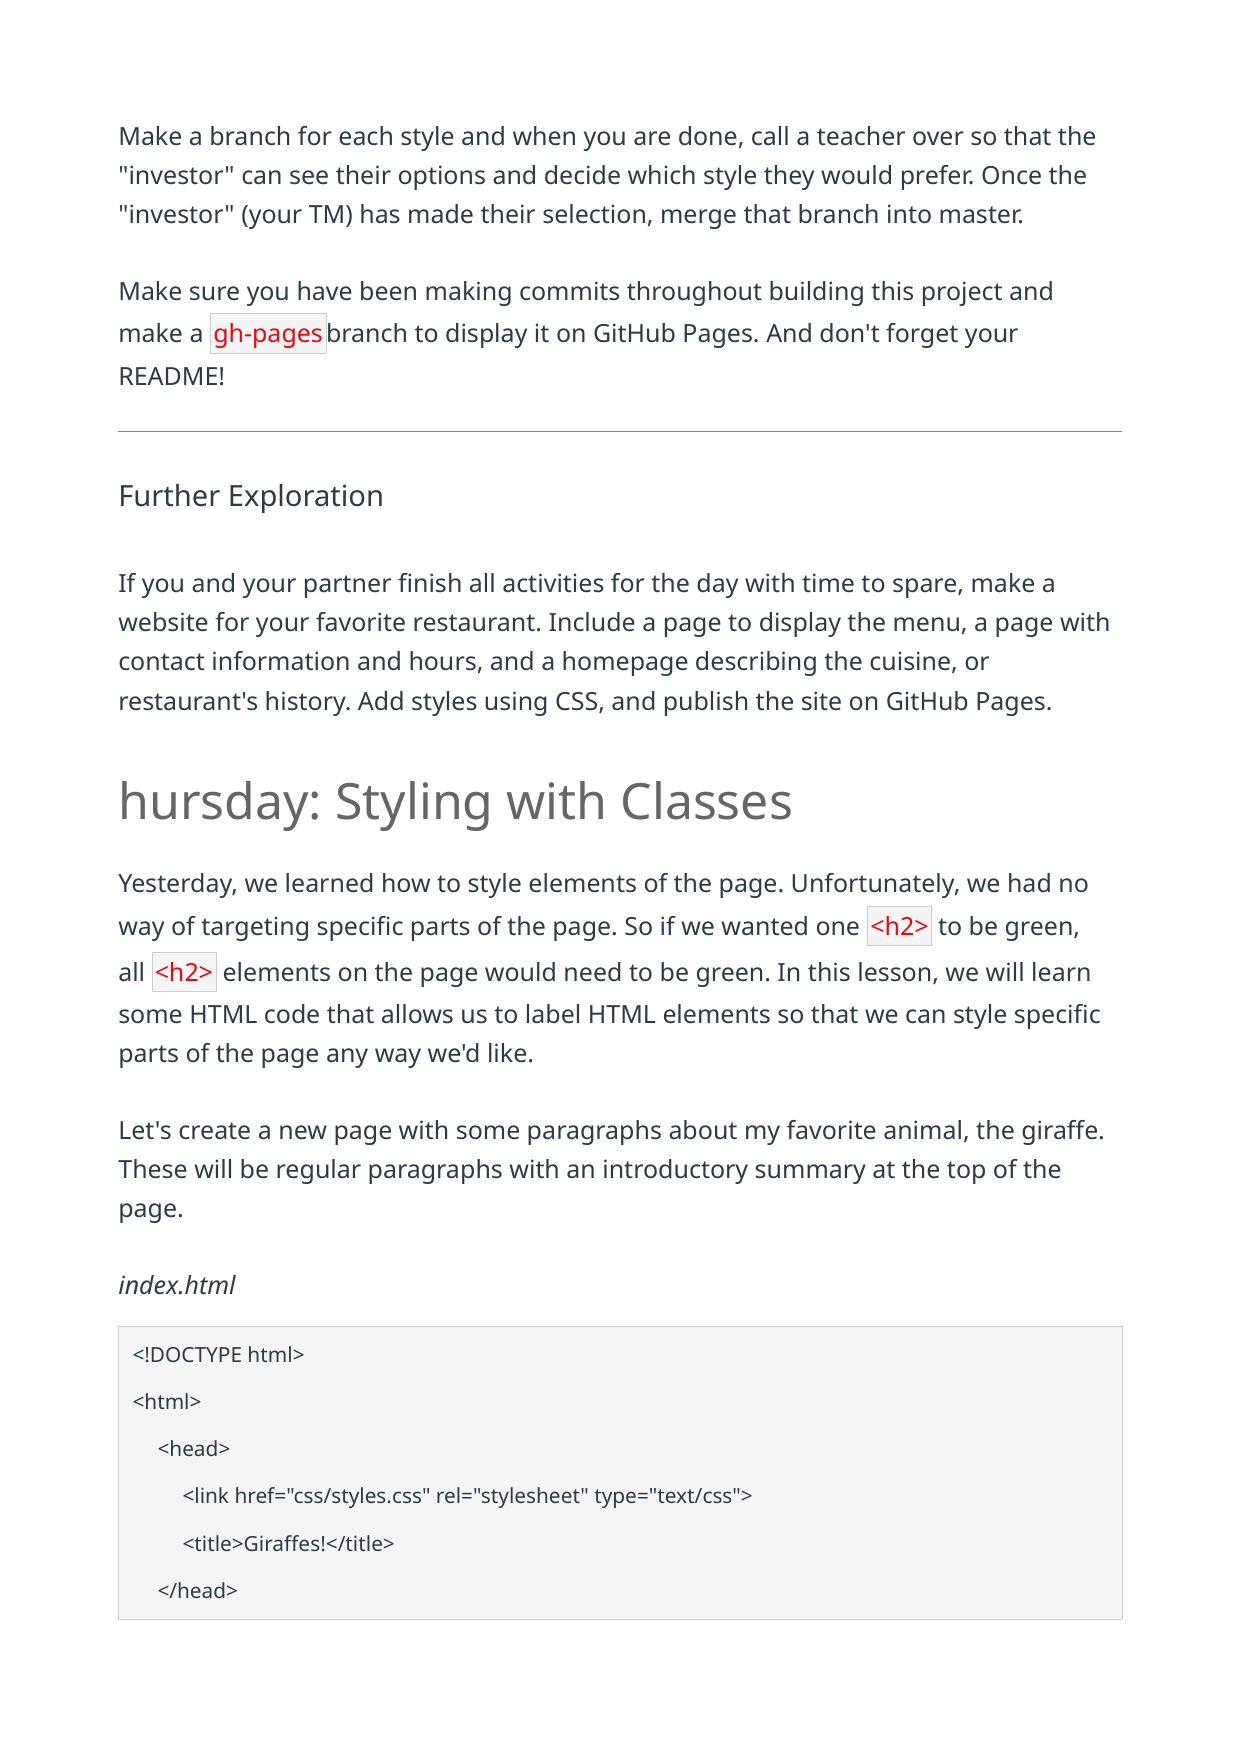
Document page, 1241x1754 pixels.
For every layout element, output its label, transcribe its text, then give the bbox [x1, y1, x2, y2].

text Let's create a new page with some paragraphs about my favorite animal, the giraffe. These will be regular paragraphs with an introductory summary at the top of the page. [118, 1113, 1122, 1225]
text Yesterday, we learned how to style elements of the page. Unfortunately, we had no way of targeting specific parts of the page. So if we wanted one <h2> to be green, all <h2> elements on the page would need to be green. In this lesson, we will learn some HTML code that allows us to label HTML elements so that we can style specific parts of the page any way we'd like. [118, 866, 1122, 1070]
text <head> [119, 1420, 1122, 1463]
text <title>Giraffes!</title> [119, 1514, 1122, 1557]
text index.html [118, 1268, 1122, 1302]
text </head> [119, 1562, 1122, 1619]
text Make a branch for each style and when you are done, call a teacher over so that the "investor" can see their options and decide which style they would prefer. Once the "investor" (your TM) has made their selection, merge that branch into master. [118, 118, 1122, 231]
text <html> [119, 1373, 1122, 1415]
text Make sure you have been making commits throughout building this project and make a gh-pagesbranch to display it on GitHub Pages. And don't forget your README! [118, 273, 1122, 392]
subtitle hursday: Styling with Classes [118, 766, 1122, 834]
text <!DOCTYPE html> [119, 1327, 1122, 1368]
subtitle Further Exploration [118, 475, 1122, 515]
text If you and your partner finish all activities for the day with time to spare, make a website for your favorite restaurant. Include a page to display the menu, a page with contact information and hours, and a homepage describing the cuisine, or restaurant's history. Add styles using CSS, and publish the site on GitHub Pages. [118, 566, 1122, 717]
text <link href="css/styles.css" rel="stylesheet" type="text/css"> [119, 1467, 1122, 1510]
